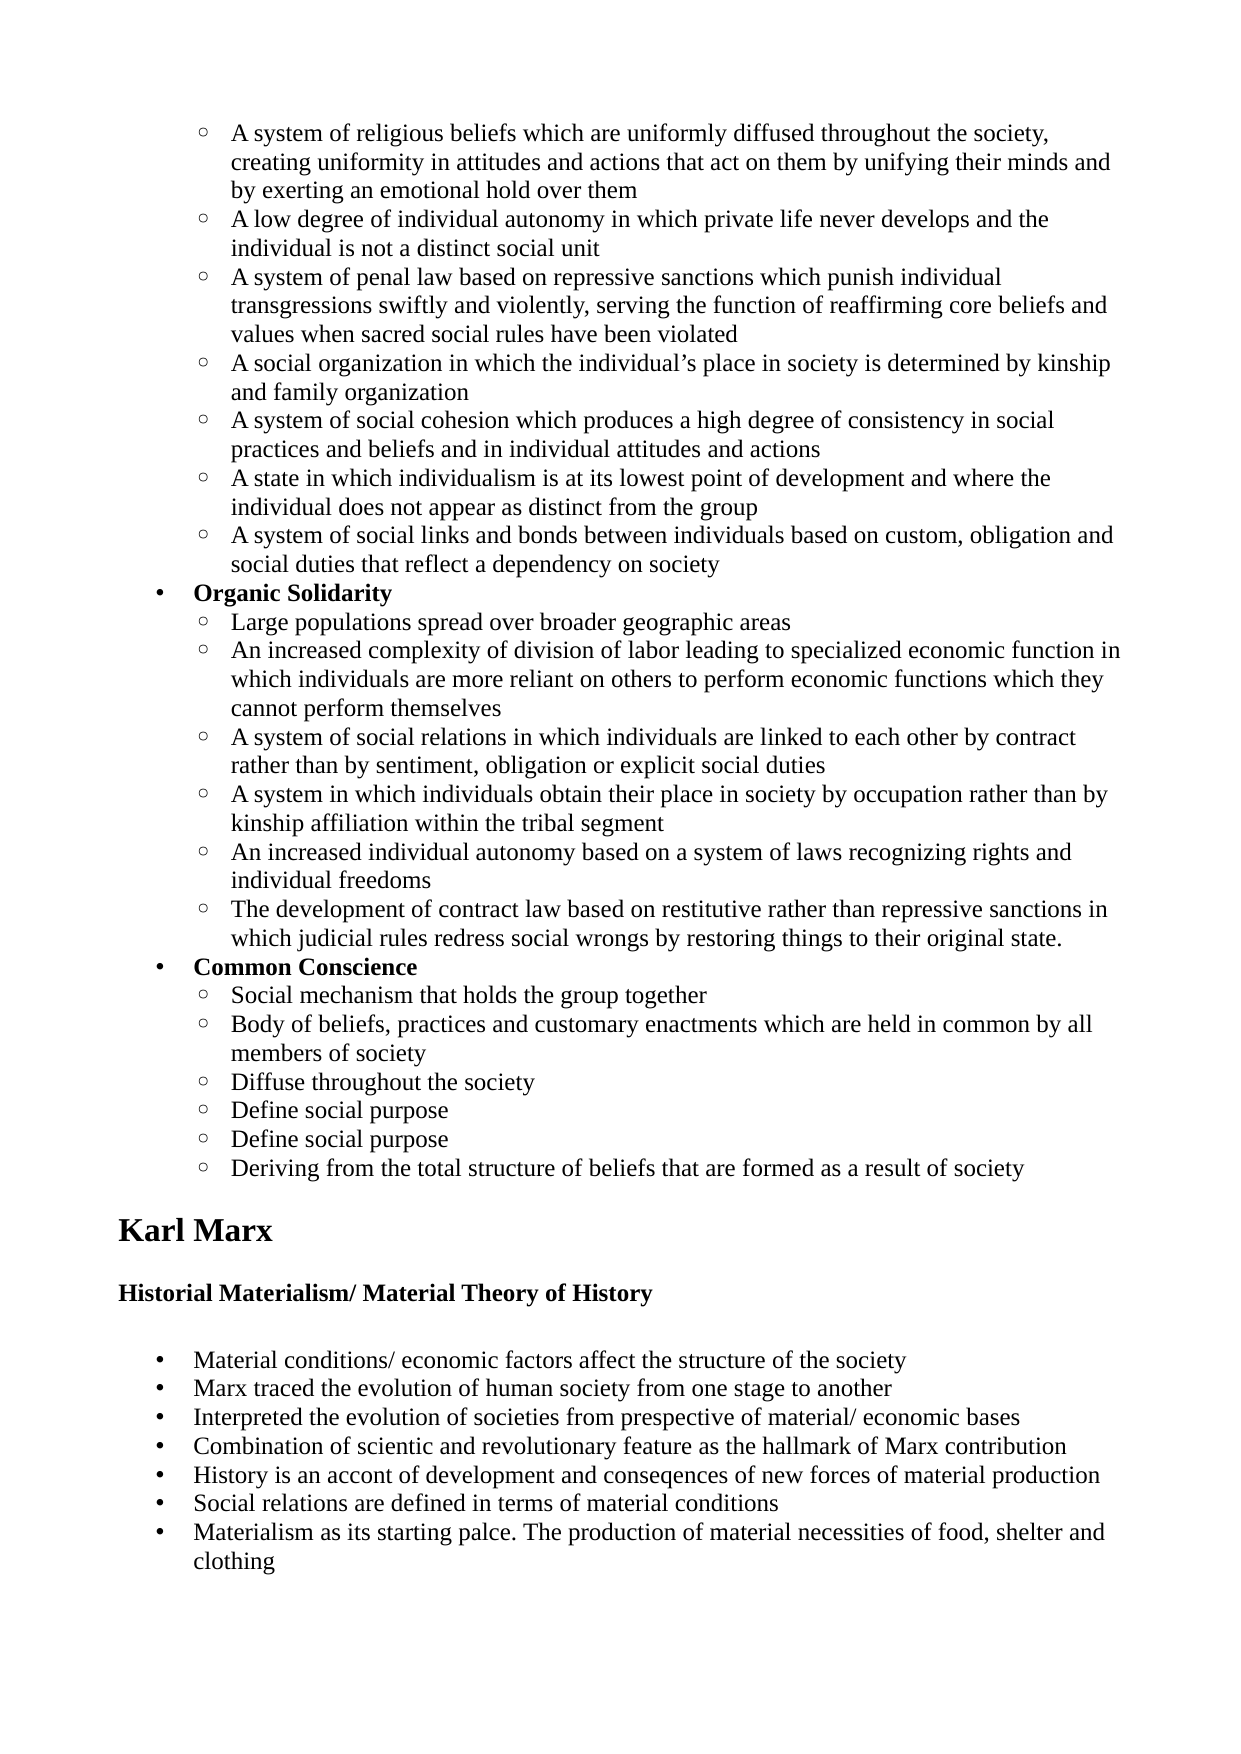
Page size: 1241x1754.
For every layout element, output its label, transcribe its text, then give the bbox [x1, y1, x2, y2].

list Interpreted the evolution of societies from prespective of material/ economic bases [156, 1402, 1122, 1431]
list A system of social relations in which individuals are linked to each other by contract rather than by sentiment, obligation or explicit social duties [193, 722, 1122, 779]
list An increased individual autonomy based on a system of laws recognizing rights and individual freedoms [193, 837, 1122, 894]
list Body of beliefs, practices and customary enactments which are held in common by all members of society [193, 1009, 1122, 1067]
list A system of social cohesion which produces a high degree of consistency in social practices and beliefs and in individual attitudes and actions [193, 406, 1122, 463]
list A system in which individuals obtain their place in society by occupation rather than by kinship affiliation within the tribal segment [193, 779, 1122, 837]
list A system of social links and bonds between individuals based on custom, obligation and social duties that reflect a dependency on society [193, 521, 1122, 578]
list Common Conscience [156, 952, 1122, 981]
list Deriving from the total structure of beliefs that are formed as a result of society [193, 1153, 1122, 1182]
list Materialism as its starting palce. The production of material necessities of food, shelter and clothing [156, 1517, 1122, 1575]
list An increased complexity of division of labor leading to specialized economic function in which individuals are more reliant on others to perform economic functions which they cannot perform themselves [193, 636, 1122, 722]
list A system of religious beliefs which are uniformly diffused throughout the society, creating uniformity in attitudes and actions that act on them by unifying their minds and by exerting an emotional hold over them [193, 118, 1122, 204]
list Organic Solidarity [156, 578, 1122, 607]
list Define social purpose [193, 1096, 1122, 1124]
list Marx traced the evolution of human society from one stage to another [156, 1373, 1122, 1402]
list Social mechanism that holds the group together [193, 981, 1122, 1009]
list A social organization in which the individual’s place in society is determined by kinship and family organization [193, 348, 1122, 406]
list Diffuse throughout the society [193, 1067, 1122, 1096]
list The development of contract law based on restitutive rather than repressive sanctions in which judicial rules redress social wrongs by restoring things to their original state. [193, 894, 1122, 952]
text Historial Materialism/ Material Theory of History [118, 1278, 1122, 1306]
list A state in which individualism is at its lowest point of development and where the individual does not appear as distinct from the group [193, 463, 1122, 521]
list A system of penal law based on repressive sanctions which punish individual transgressions swiftly and violently, serving the function of reaffirming core beliefs and values when sacred social rules have been violated [193, 262, 1122, 348]
list Define social purpose [193, 1124, 1122, 1153]
list History is an accont of development and conseqences of new forces of material production [156, 1460, 1122, 1488]
list Social relations are defined in terms of material conditions [156, 1488, 1122, 1517]
list A low degree of individual autonomy in which private life never develops and the individual is not a distinct social unit [193, 204, 1122, 262]
text Karl Marx [118, 1211, 1122, 1249]
list Large populations spread over broader geographic areas [193, 607, 1122, 636]
list Combination of scientic and revolutionary feature as the hallmark of Marx contribution [156, 1431, 1122, 1460]
list Material conditions/ economic factors affect the structure of the society [156, 1345, 1122, 1373]
